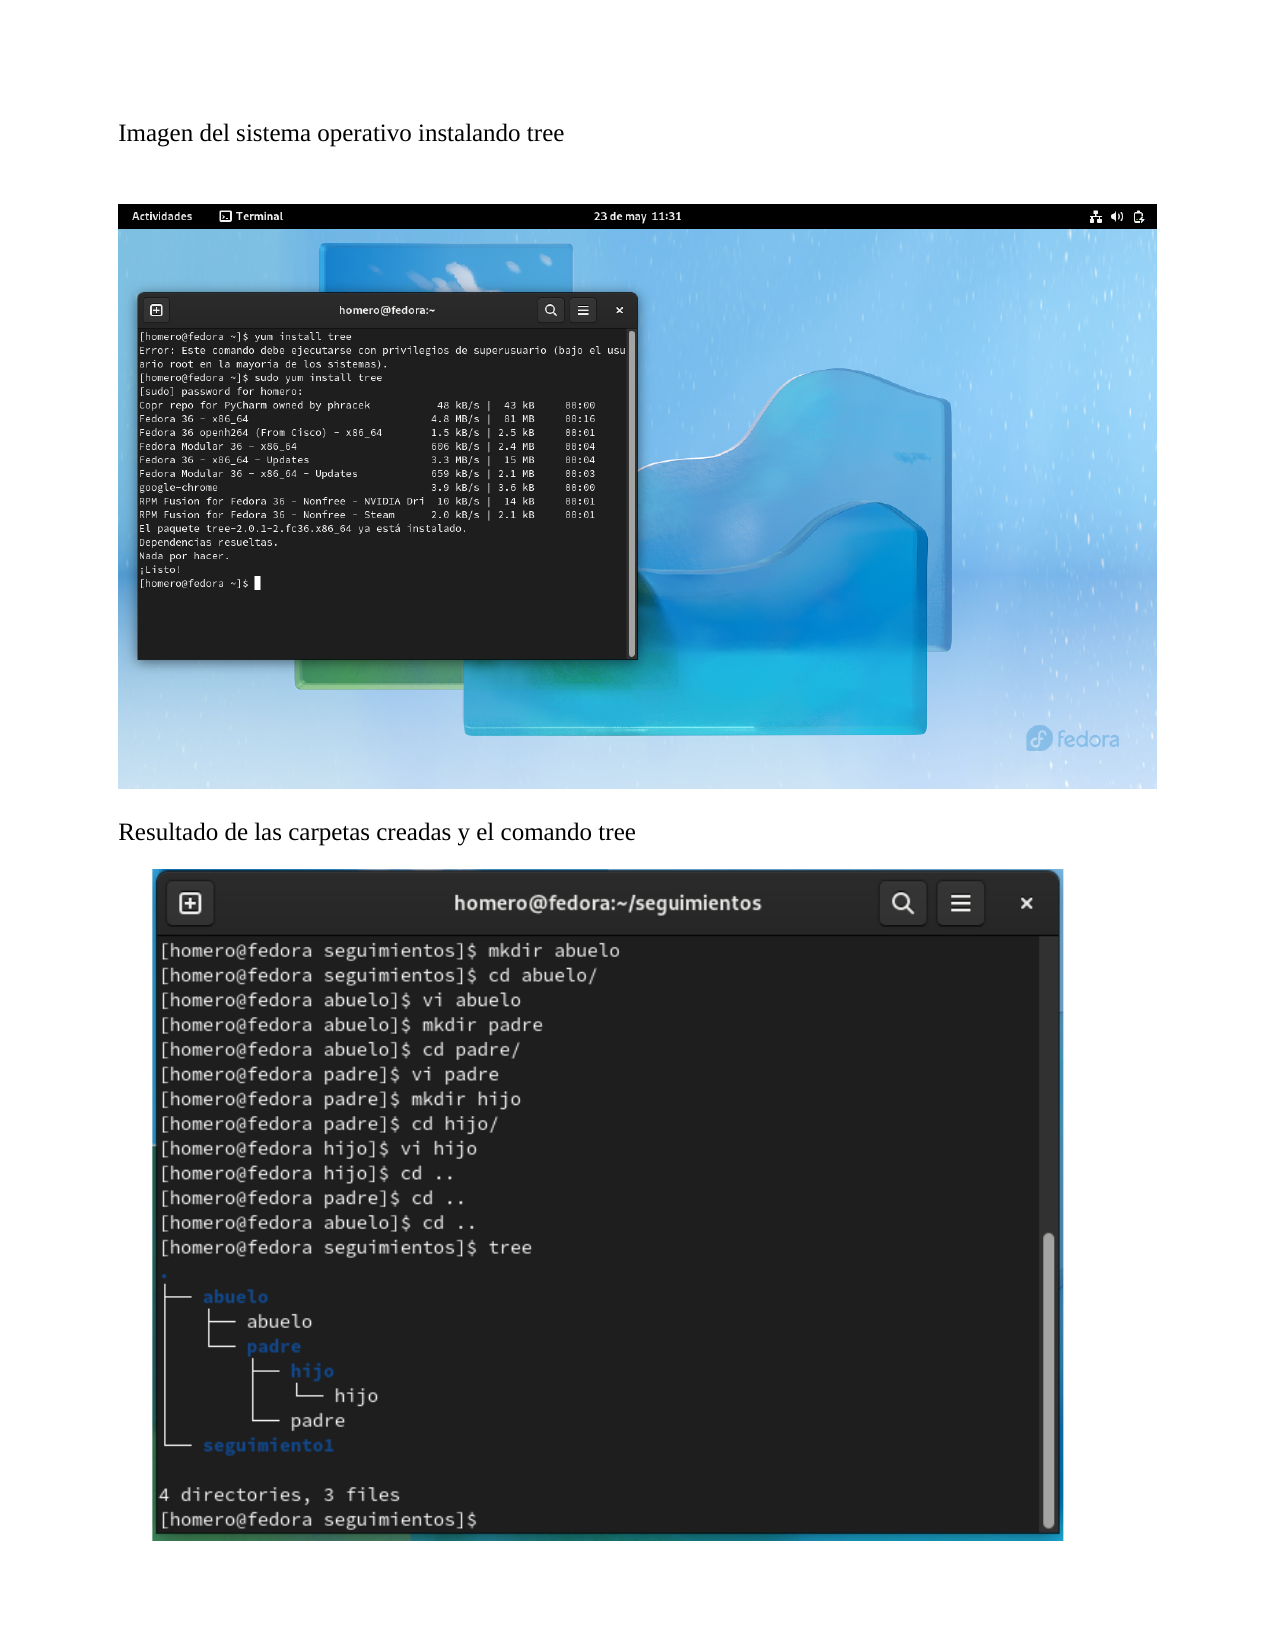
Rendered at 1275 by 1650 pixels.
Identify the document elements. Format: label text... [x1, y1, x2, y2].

picture [118, 204, 1157, 789]
picture [152, 869, 1064, 1541]
text Imagen del sistema operativo instalando tree [118, 118, 1157, 147]
text Resultado de las carpetas creadas y el comando tree [118, 817, 1157, 846]
